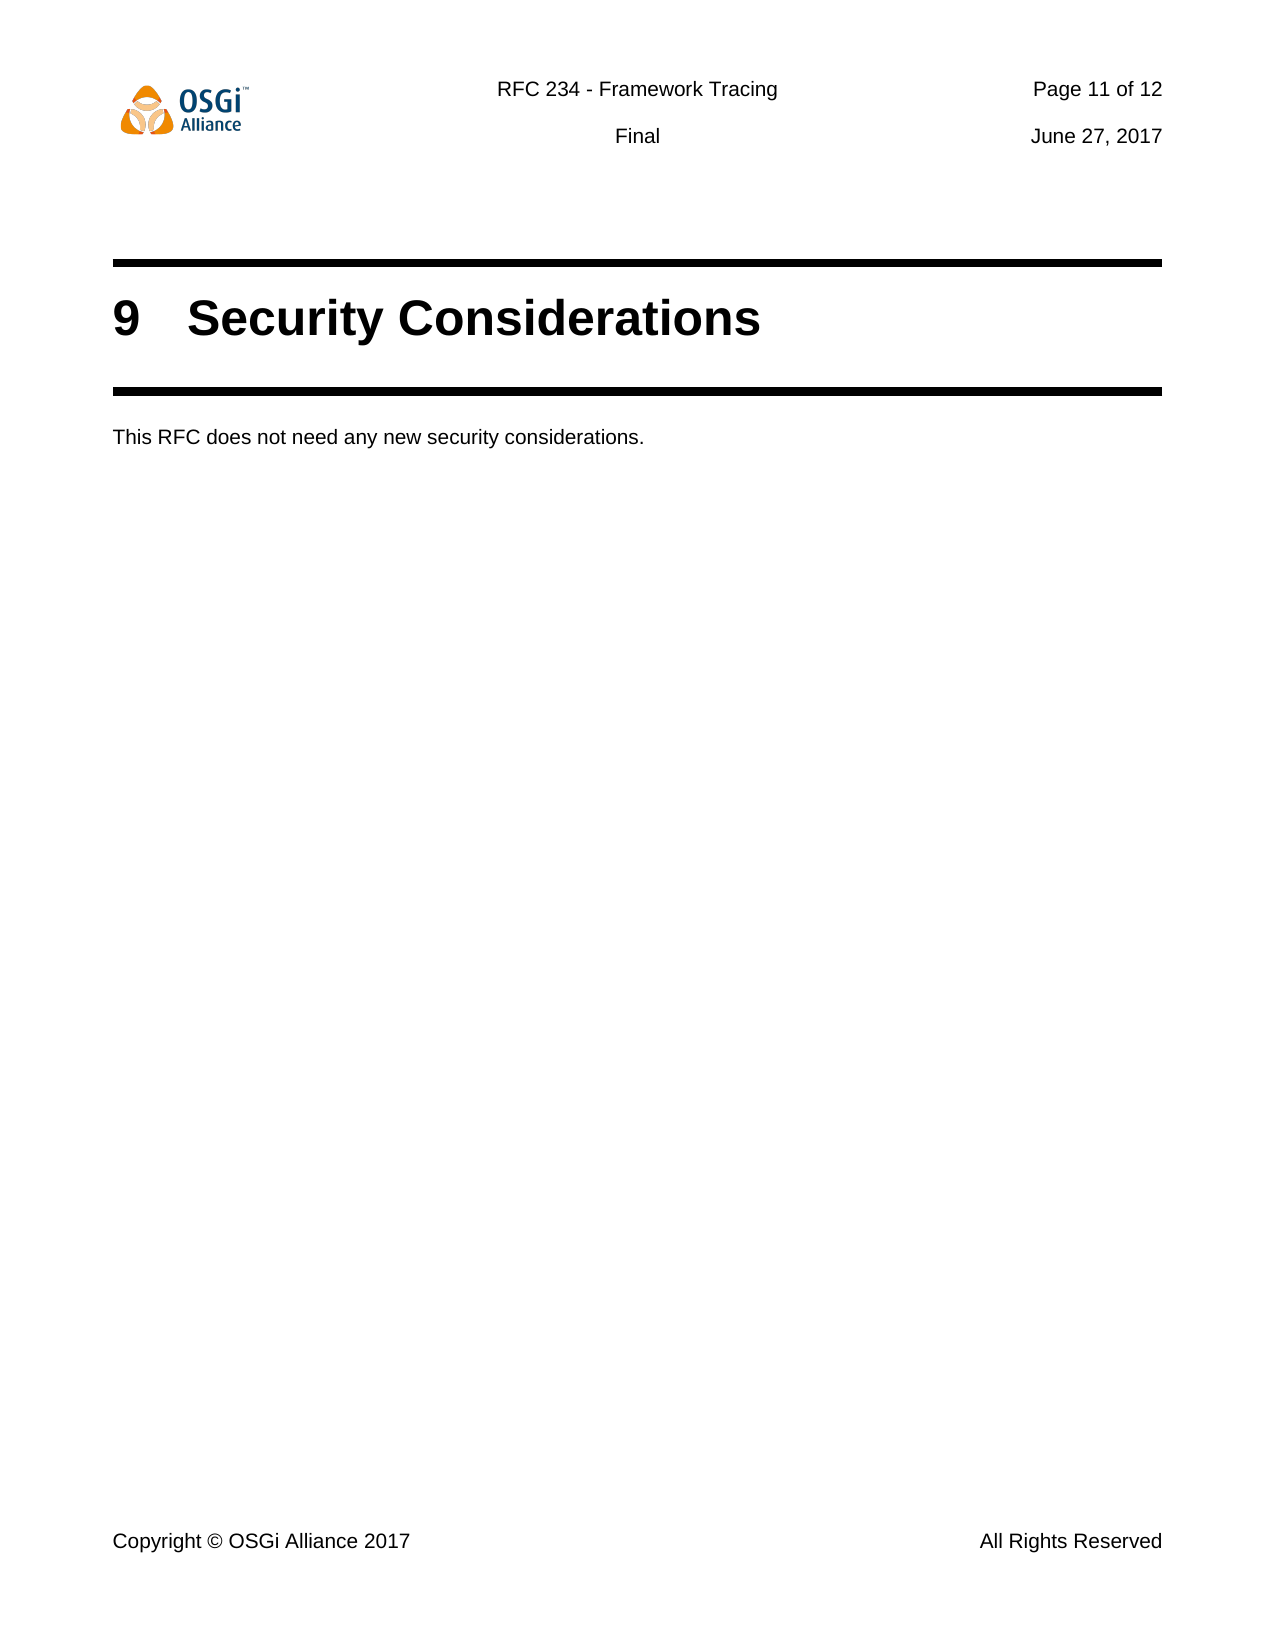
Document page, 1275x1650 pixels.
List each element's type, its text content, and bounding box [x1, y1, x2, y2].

text This RFC does not need any new security considerations. [112, 425, 1162, 449]
subtitle Security Considerations [112, 260, 1162, 396]
picture [113, 78, 257, 142]
